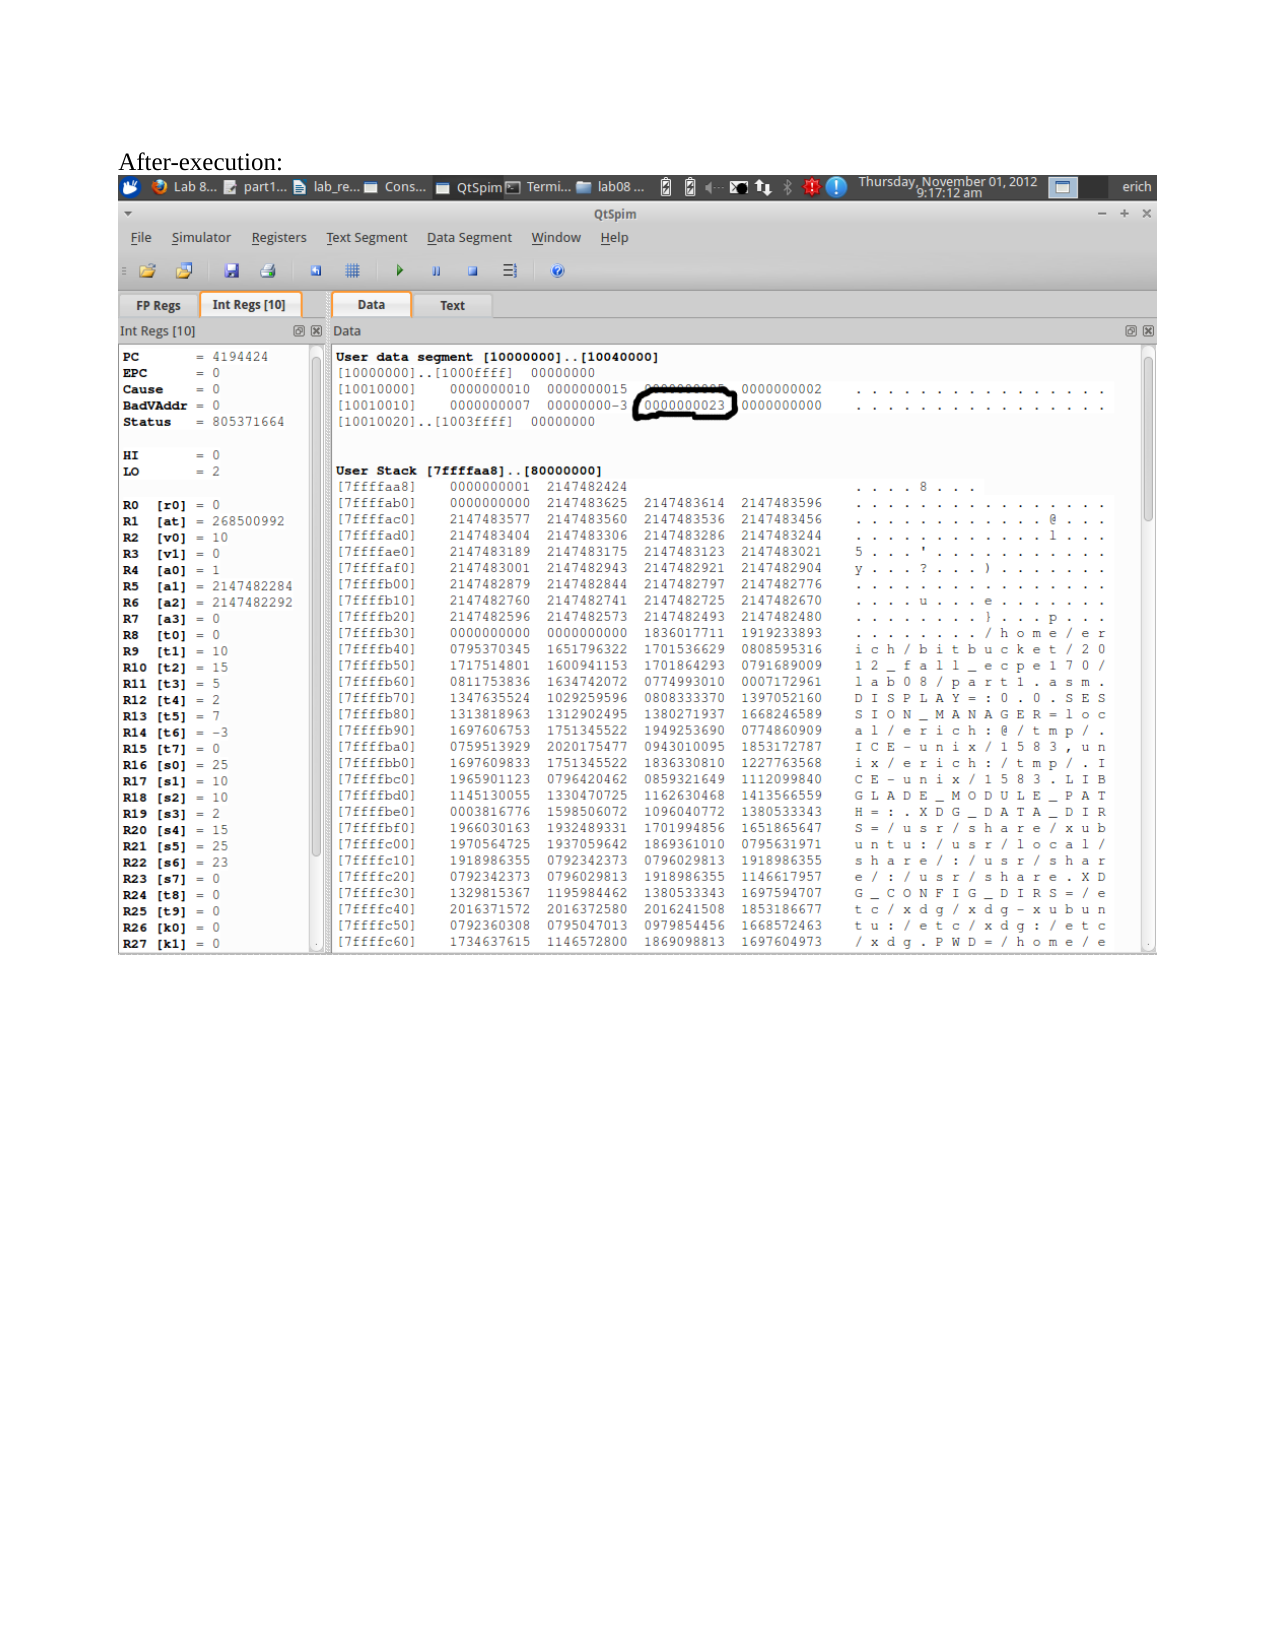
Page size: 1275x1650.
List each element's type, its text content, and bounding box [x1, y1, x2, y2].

picture [118, 175, 1157, 955]
text After-execution: [118, 147, 1157, 175]
